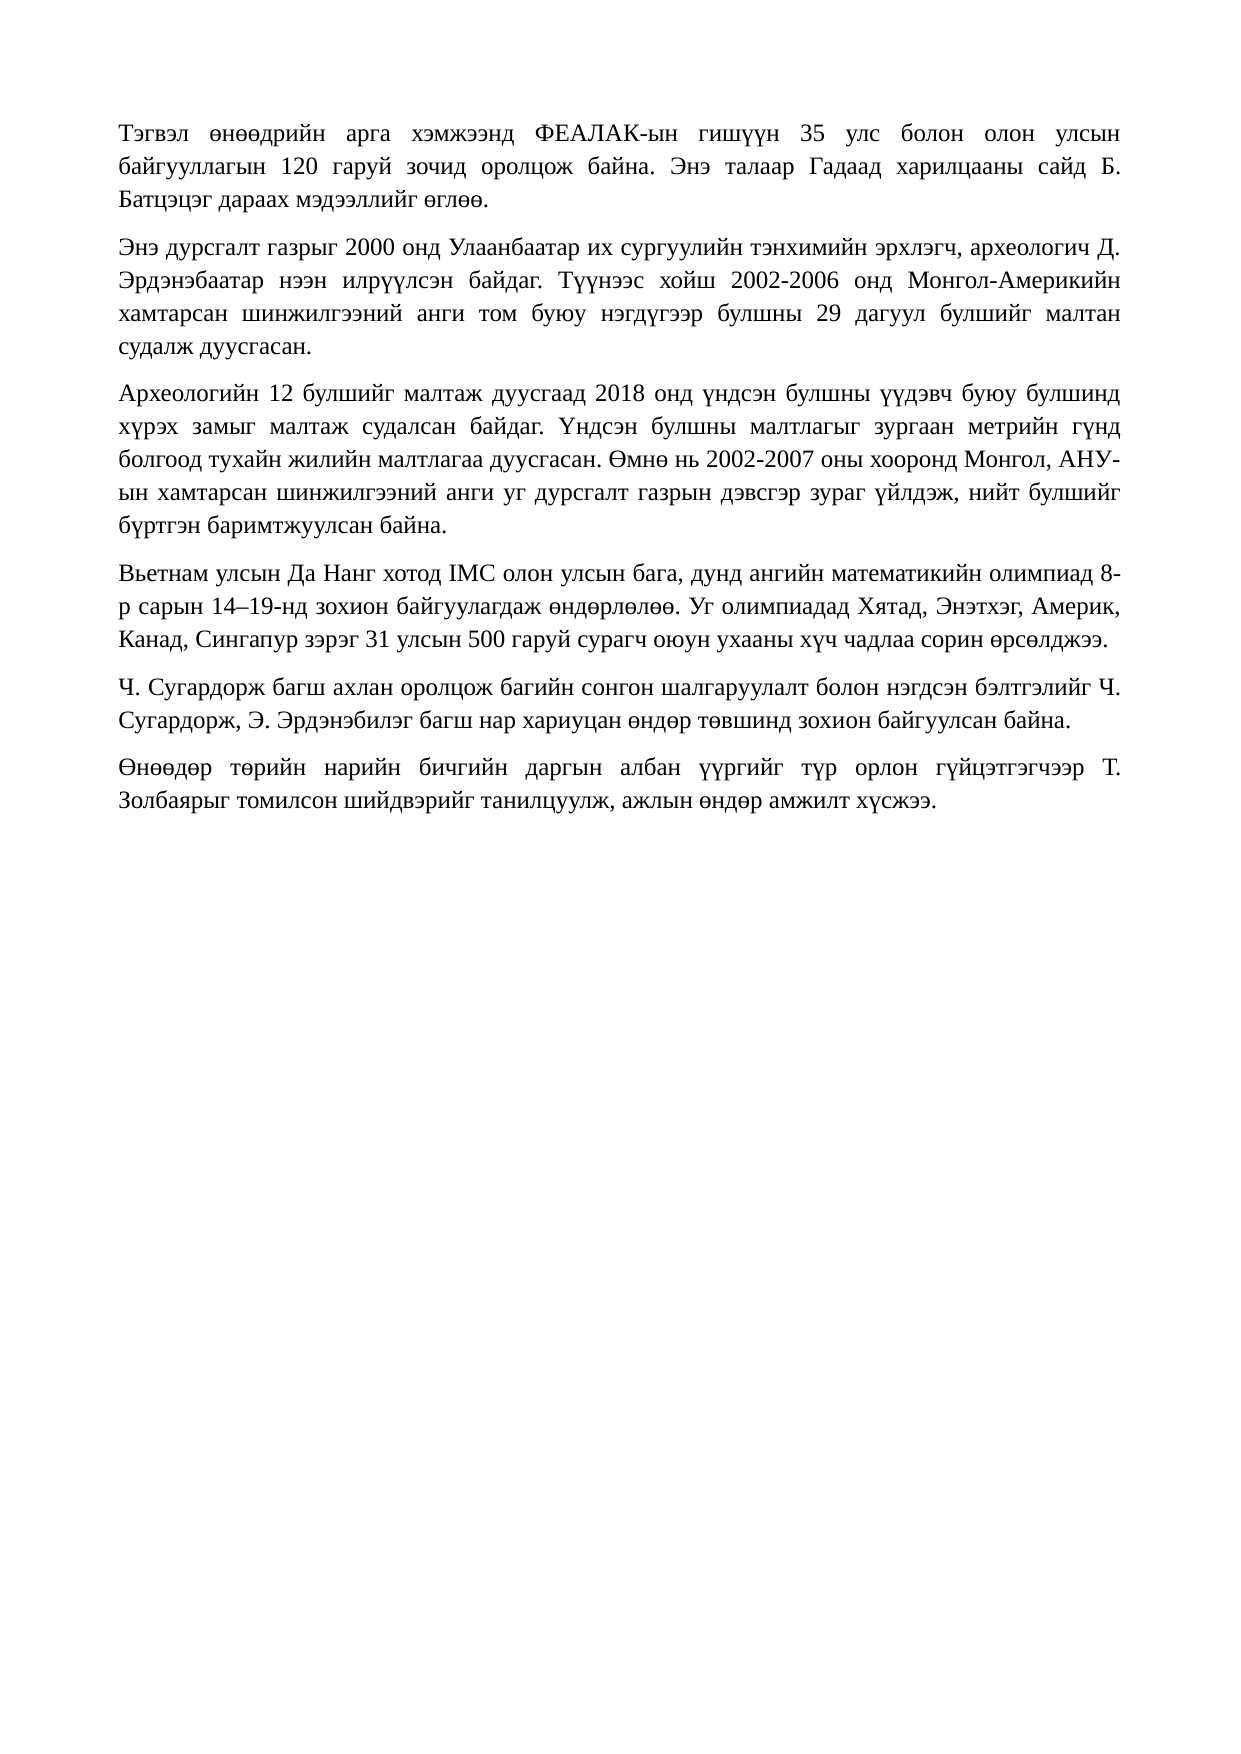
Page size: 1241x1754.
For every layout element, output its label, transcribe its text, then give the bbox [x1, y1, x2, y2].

text Ч. Сугардорж багш ахлан оролцож багийн сонгон шалгаруулалт болон нэгдсэн бэлтгэлийг Ч. Сугардорж, Э. Эрдэнэбилэг багш нар хариуцан өндөр төвшинд зохион байгуулсан байна. [118, 672, 1122, 733]
text Энэ дурсгалт газрыг 2000 онд Улаанбаатар их сургуулийн тэнхимийн эрхлэгч, археологич Д. Эрдэнэбаатар нээн илрүүлсэн байдаг. Түүнээс хойш 2002-2006 онд Монгол-Америкийн хамтарсан шинжилгээний анги том буюу нэгдүгээр булшны 29 дагуул булшийг малтан судалж дуусгасан. [118, 232, 1122, 359]
text Археологийн 12 булшийг малтаж дуусгаад 2018 онд үндсэн булшны үүдэвч буюу булшинд хүрэх замыг малтаж судалсан байдаг. Үндсэн булшны малтлагыг зургаан метрийн гүнд болгоод тухайн жилийн малтлагаа дуусгасан. Өмнө нь 2002-2007 оны хооронд Монгол, АНУ-ын хамтарсан шинжилгээний анги уг дурсгалт газрын дэвсгэр зураг үйлдэж, нийт булшийг бүртгэн баримтжуулсан байна. [118, 378, 1122, 539]
text Тэгвэл өнөөдрийн арга хэмжээнд ФЕАЛАК-ын гишүүн 35 улс болон олон улсын байгууллагын 120 гаруй зочид оролцож байна. Энэ талаар Гадаад харилцааны сайд Б. Батцэцэг дараах мэдээллийг өглөө. [118, 118, 1122, 213]
text Вьетнам улсын Да Нанг хотод IMC олон улсын бага, дунд ангийн математикийн олимпиад 8-р сарын 14–19-нд зохион байгуулагдаж өндөрлөлөө. Уг олимпиадад Хятад, Энэтхэг, Америк, Канад, Сингапур зэрэг 31 улсын 500 гаруй сурагч оюун ухааны хүч чадлаа сорин өрсөлджээ. [118, 558, 1122, 653]
text Өнөөдөр төрийн нарийн бичгийн даргын албан үүргийг түр орлон гүйцэтгэгчээр Т. Золбаярыг томилсон шийдвэрийг танилцуулж, ажлын өндөр амжилт хүсжээ. [118, 752, 1122, 814]
